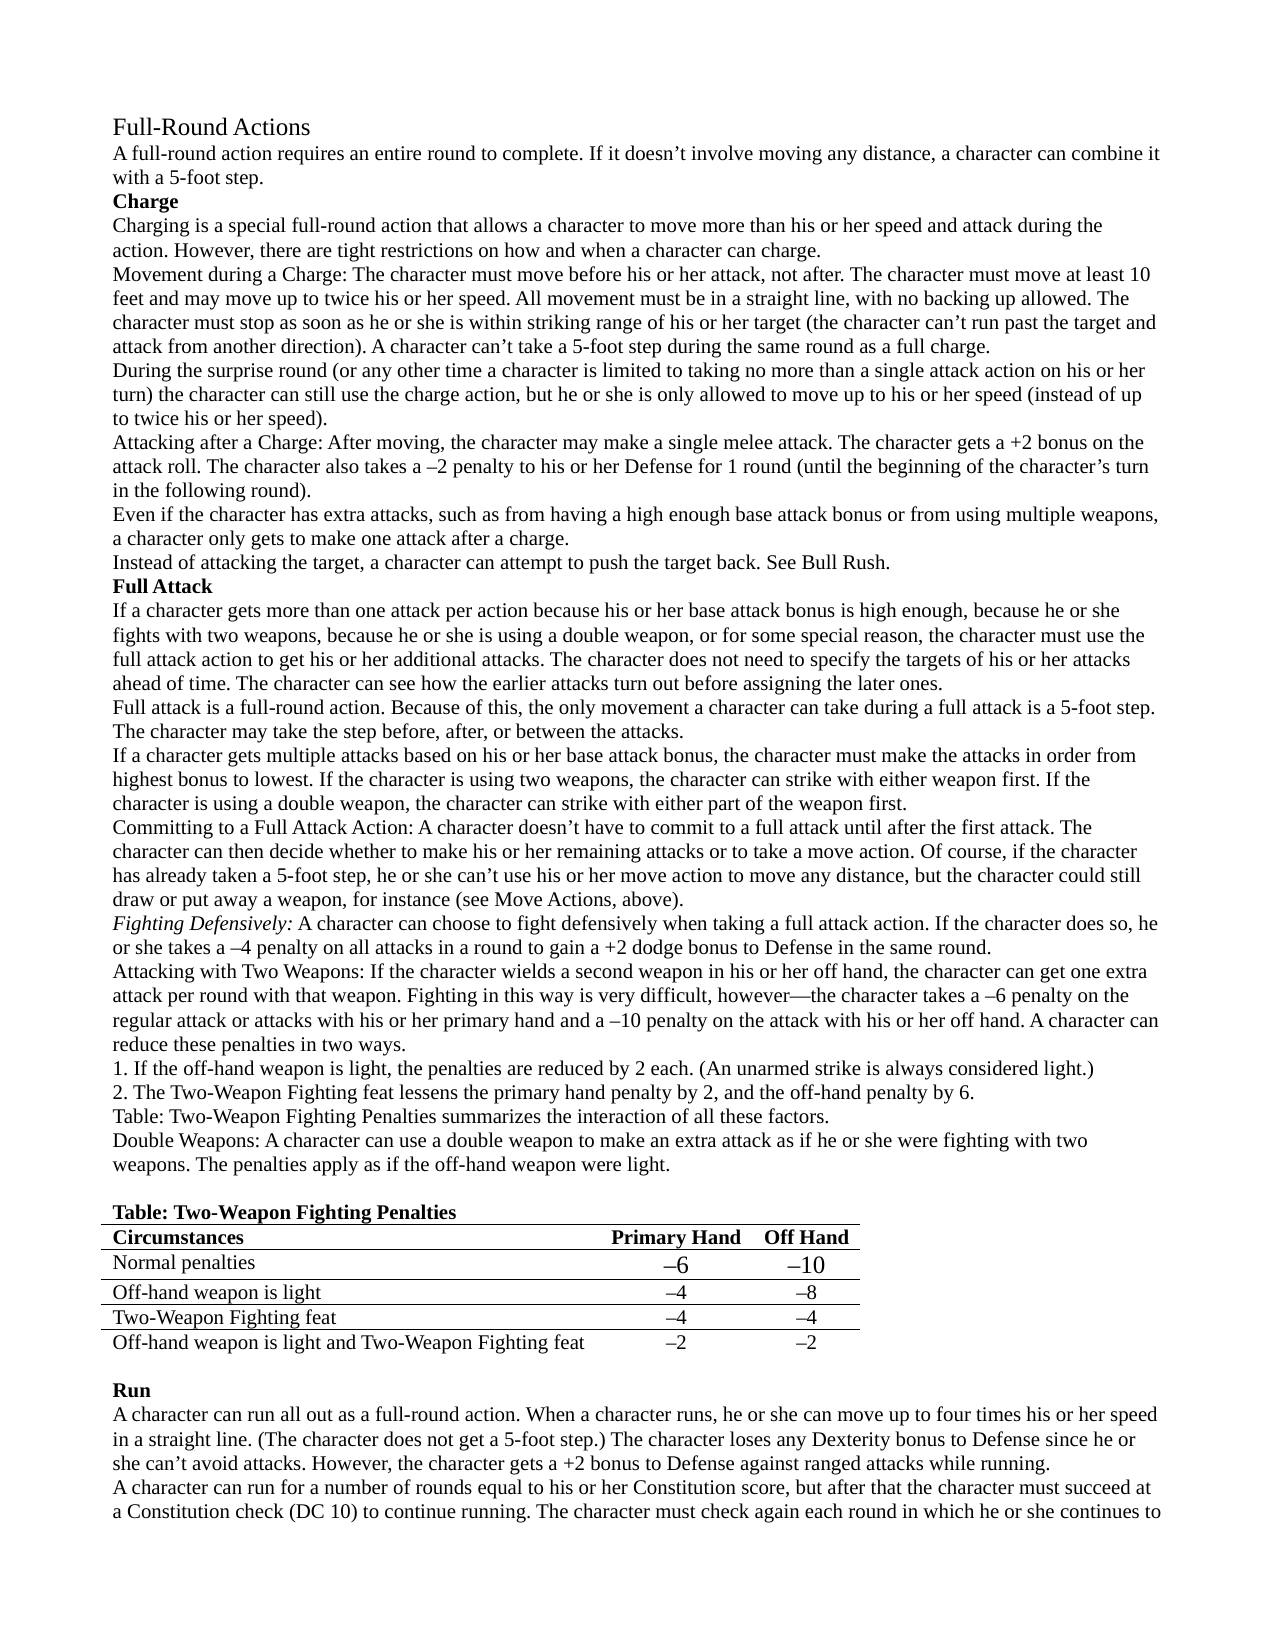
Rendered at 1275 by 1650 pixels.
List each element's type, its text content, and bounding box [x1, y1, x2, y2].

table_cell Off Hand [753, 1225, 860, 1249]
text During the surprise round (or any other time a character is limited to taking no more than a single attack action on his or her turn) the character can still use the charge action, but he or she is only allowed to move up to his or her speed (instead of up to twice his or her speed). [112, 358, 1162, 430]
table_cell –10 [753, 1250, 860, 1279]
text Even if the character has extra attacks, such as from having a high enough base attack bonus or from using multiple weapons, a character only gets to make one attack after a charge. [112, 502, 1162, 550]
table_cell Primary Hand [600, 1225, 752, 1249]
table_cell Off-hand weapon is light and Two-Weapon Fighting feat [101, 1330, 600, 1354]
subtitle Charge [112, 189, 1162, 213]
table_cell Two-Weapon Fighting feat [101, 1305, 600, 1329]
table_cell Off-hand weapon is light [101, 1280, 600, 1304]
subtitle Full Attack [112, 574, 1162, 598]
table_cell Circumstances [101, 1225, 600, 1249]
table_cell –6 [600, 1250, 752, 1279]
text A full-round action requires an entire round to complete. If it doesn’t involve moving any distance, a character can combine it with a 5-foot step. [112, 141, 1162, 189]
subtitle Full-Round Actions [112, 112, 1162, 141]
table_cell –4 [753, 1305, 860, 1329]
text Committing to a Full Attack Action: A character doesn’t have to commit to a full attack until after the first attack. The character can then decide whether to make his or her remaining attacks or to take a move action. Of course, if the character has already taken a 5-foot step, he or she can’t use his or her move action to move any distance, but the character could still draw or put away a weapon, for instance (see Move Actions, above). [112, 815, 1162, 911]
text A character can run for a number of rounds equal to his or her Constitution score, but after that the character must succeed at a Constitution check (DC 10) to continue running. The character must check again each round in which he or she continues to [112, 1474, 1162, 1523]
text Fighting Defensively: A character can choose to fight defensively when taking a full attack action. If the character does so, he or she takes a –4 penalty on all attacks in a round to gain a +2 dodge bonus to Defense in the same round. [112, 911, 1162, 959]
table_cell –4 [600, 1305, 752, 1329]
text Attacking after a Charge: After moving, the character may make a single melee attack. The character gets a +2 bonus on the attack roll. The character also takes a –2 penalty to his or her Defense for 1 round (until the beginning of the character’s turn in the following round). [112, 430, 1162, 502]
text Attacking with Two Weapons: If the character wields a second weapon in his or her off hand, the character can get one extra attack per round with that weapon. Fighting in this way is very difficult, how­ever—the character takes a –6 penalty on the regular attack or attacks with his or her primary hand and a –10 penalty on the attack with his or her off hand. A character can reduce these penalties in two ways. [112, 959, 1162, 1056]
text Movement during a Charge: The character must move before his or her attack, not after. The character must move at least 10 feet and may move up to twice his or her speed. All movement must be in a straight line, with no backing up allowed. The character must stop as soon as he or she is within striking range of his or her target (the character can’t run past the target and attack from another direction). A character can’t take a 5-foot step during the same round as a full charge. [112, 262, 1162, 358]
table_cell –8 [753, 1280, 860, 1304]
subtitle Run [112, 1378, 1162, 1402]
table_cell –2 [600, 1330, 752, 1354]
text Table: Two-Weapon Fighting Penalties summarizes the interaction of all these factors. [112, 1104, 1162, 1128]
text Full attack is a full-round action. Because of this, the only movement a character can take during a full attack is a 5-foot step. The character may take the step before, after, or between the attacks. [112, 695, 1162, 743]
text Double Weapons: A character can use a double weapon to make an extra attack as if he or she were fighting with two weapons. The penalties apply as if the off-hand weapon were light. [112, 1128, 1162, 1176]
text Charging is a special full-round action that allows a character to move more than his or her speed and attack during the action. However, there are tight restrictions on how and when a character can charge. [112, 213, 1162, 262]
text 2. The Two-Weapon Fighting feat lessens the primary hand penalty by 2, and the off-hand penalty by 6. [112, 1080, 1162, 1104]
table_cell –2 [753, 1330, 860, 1354]
text If a character gets multiple attacks based on his or her base attack bonus, the character must make the attacks in order from highest bonus to lowest. If the character is using two weapons, the character can strike with either weapon first. If the character is using a double wea­pon, the character can strike with either part of the weapon first. [112, 743, 1162, 815]
text 1. If the off-hand weapon is light, the penalties are reduced by 2 each. (An unarmed strike is always considered light.) [112, 1056, 1162, 1080]
table_header Table: Two-Weapon Fighting Penalties [101, 1200, 860, 1224]
table_cell Normal penalties [101, 1250, 600, 1279]
text A character can run all out as a full-round action. When a character runs, he or she can move up to four times his or her speed in a straight line. (The character does not get a 5-foot step.) The character loses any Dexterity bonus to Defense since he or she can’t avoid attacks. However, the character gets a +2 bonus to Defense against ranged attacks while running. [112, 1402, 1162, 1474]
table_cell –4 [600, 1280, 752, 1304]
text If a character gets more than one attack per action because his or her base attack bonus is high enough, because he or she fights with two weapons, because he or she is using a double weapon, or for some special reason, the character must use the full attack action to get his or her additional attacks. The character does not need to specify the targets of his or her attacks ahead of time. The character can see how the earlier attacks turn out before assigning the later ones. [112, 598, 1162, 695]
text Instead of attacking the target, a character can attempt to push the target back. See Bull Rush. [112, 550, 1162, 574]
